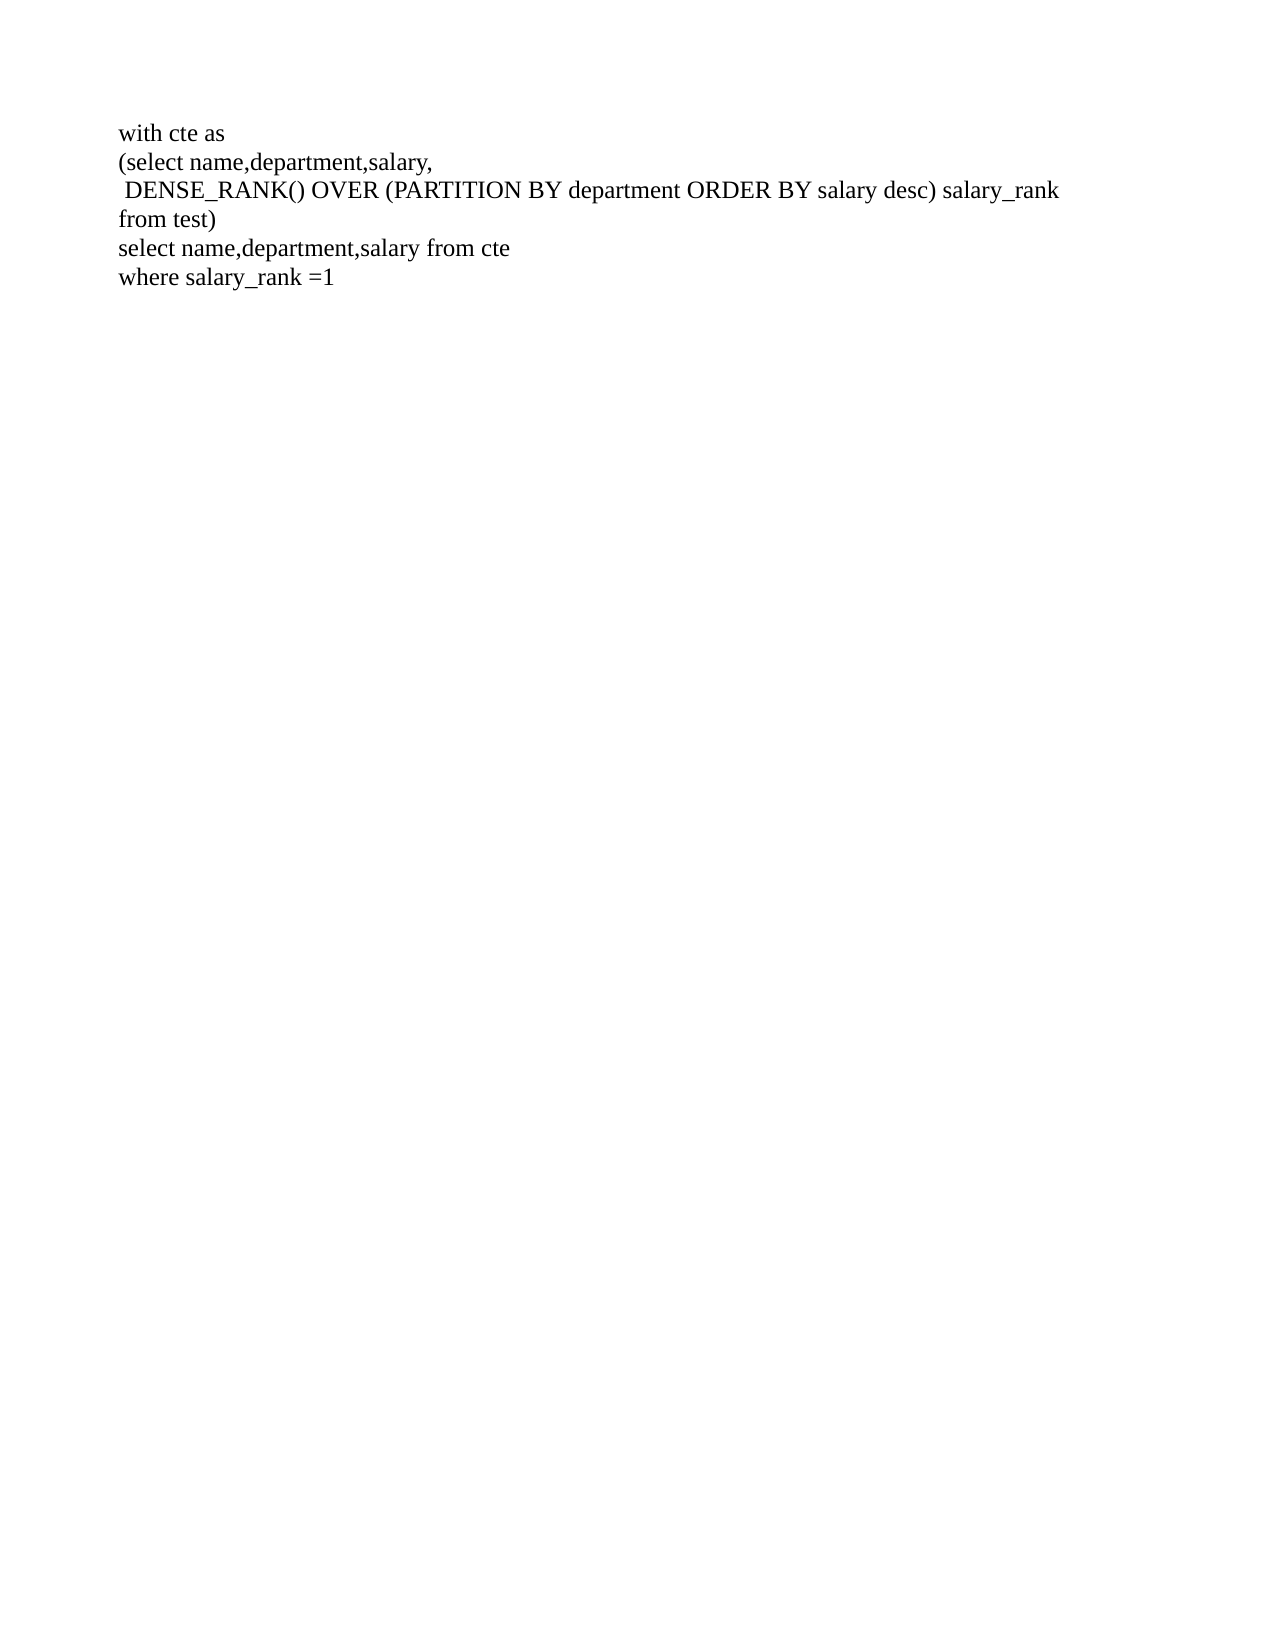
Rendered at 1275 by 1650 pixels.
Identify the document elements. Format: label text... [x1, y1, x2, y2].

text where salary_rank =1 [118, 262, 1157, 291]
text select name,department,salary from cte [118, 233, 1157, 262]
text DENSE_RANK() OVER (PARTITION BY department ORDER BY salary desc) salary_rank [118, 176, 1157, 204]
text (select name,department,salary, [118, 147, 1157, 176]
text with cte as [118, 118, 1157, 147]
text from test) [118, 204, 1157, 233]
